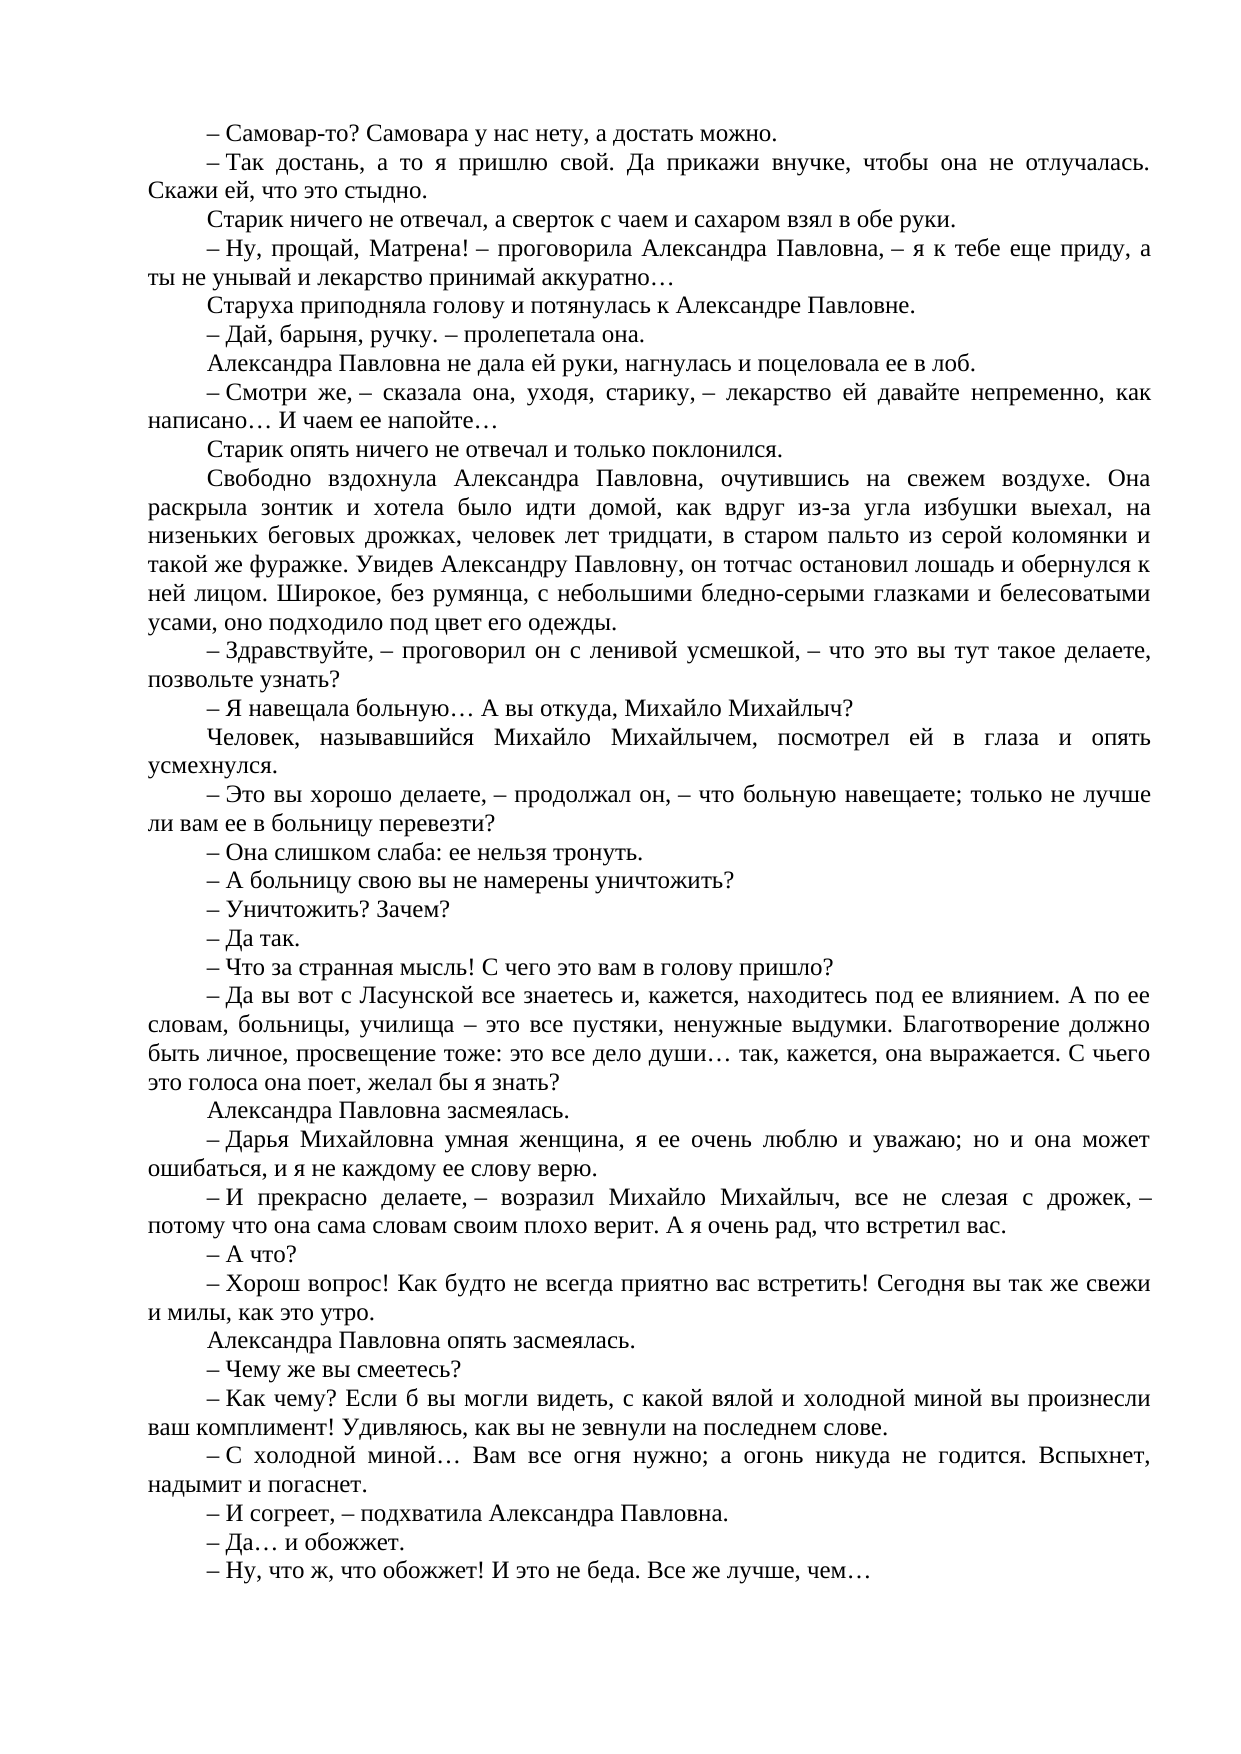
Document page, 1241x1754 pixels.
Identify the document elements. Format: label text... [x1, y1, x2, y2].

text – Да вы вот с Ласунской все знаетесь и, кажется, находитесь под ее влиянием. А по ее словам, больницы, училища – это все пустяки, ненужные выдумки. Благотворение должно быть личное, просвещение тоже: это все дело души… так, кажется, она выражается. С чьего это голоса она поет, желал бы я знать? [148, 981, 1152, 1096]
text – Хорош вопрос! Как будто не всегда приятно вас встретить! Сегодня вы так же свежи и милы, как это утро. [148, 1268, 1152, 1326]
text – Дарья Михайловна умная женщина, я ее очень люблю и уважаю; но и она может ошибаться, и я не каждому ее слову верю. [148, 1124, 1152, 1182]
text – А больницу свою вы не намерены уничтожить? [148, 866, 1152, 894]
text – Она слишком слаба: ее нельзя тронуть. [148, 837, 1152, 866]
text – Что за странная мысль! С чего это вам в голову пришло? [148, 952, 1152, 981]
text Старик опять ничего не отвечал и только поклонился. [148, 434, 1152, 463]
text – Чему же вы смеетесь? [148, 1354, 1152, 1383]
text Александра Павловна не дала ей руки, нагнулась и поцеловала ее в лоб. [148, 348, 1152, 377]
text – Здравствуйте, – проговорил он с ленивой усмешкой, – что это вы тут такое делаете, позвольте узнать? [148, 636, 1152, 693]
text Старик ничего не отвечал, а сверток с чаем и сахаром взял в обе руки. [148, 204, 1152, 233]
text Александра Павловна засмеялась. [148, 1096, 1152, 1124]
text – А что? [148, 1239, 1152, 1268]
text Александра Павловна опять засмеялась. [148, 1326, 1152, 1354]
text – Так достань, а то я пришлю свой. Да прикажи внучке, чтобы она не отлучалась. Скажи ей, что это стыдно. [148, 147, 1152, 204]
text – Как чему? Если б вы могли видеть, с какой вялой и холодной миной вы произнесли ваш комплимент! Удивляюсь, как вы не зевнули на последнем слове. [148, 1383, 1152, 1441]
text Человек, называвшийся Михайло Михайлычем, посмотрел ей в глаза и опять усмехнулся. [148, 722, 1152, 779]
text – Смотри же, – сказала она, уходя, старику, – лекарство ей давайте непременно, как написано… И чаем ее напойте… [148, 377, 1152, 434]
text – Ну, прощай, Матрена! – проговорила Александра Павловна, – я к тебе еще приду, а ты не унывай и лекарство принимай аккуратно… [148, 233, 1152, 291]
text Свободно вздохнула Александра Павловна, очутившись на свежем воздухе. Она раскрыла зонтик и хотела было идти домой, как вдруг из-за угла избушки выехал, на низеньких беговых дрожках, человек лет тридцати, в старом пальто из серой коломянки и такой же фуражке. Увидев Александру Павловну, он тотчас остановил лошадь и обернулся к ней лицом. Широкое, без румянца, с небольшими бледно-серыми глазками и белесоватыми усами, оно подходило под цвет его одежды. [148, 463, 1152, 636]
text – С холодной миной… Вам все огня нужно; а огонь никуда не годится. Вспыхнет, надымит и погаснет. [148, 1441, 1152, 1498]
text – Да… и обожжет. [148, 1527, 1152, 1556]
text – Ну, что ж, что обожжет! И это не беда. Все же лучше, чем… [148, 1556, 1152, 1584]
text – Да так. [148, 923, 1152, 952]
text – И прекрасно делаете, – возразил Михайло Михайлыч, все не слезая с дрожек, – потому что она сама словам своим плохо верит. А я очень рад, что встретил вас. [148, 1182, 1152, 1239]
text – Самовар-то? Самовара у нас нету, а достать можно. [148, 118, 1152, 147]
text – И согреет, – подхватила Александра Павловна. [148, 1498, 1152, 1527]
text – Уничтожить? Зачем? [148, 894, 1152, 923]
text – Дай, барыня, ручку. – пролепетала она. [148, 319, 1152, 348]
text Старуха приподняла голову и потянулась к Александре Павловне. [148, 291, 1152, 319]
text – Я навещала больную… А вы откуда, Михайло Михайлыч? [148, 693, 1152, 722]
text – Это вы хорошо делаете, – продолжал он, – что больную навещаете; только не лучше ли вам ее в больницу перевезти? [148, 779, 1152, 837]
